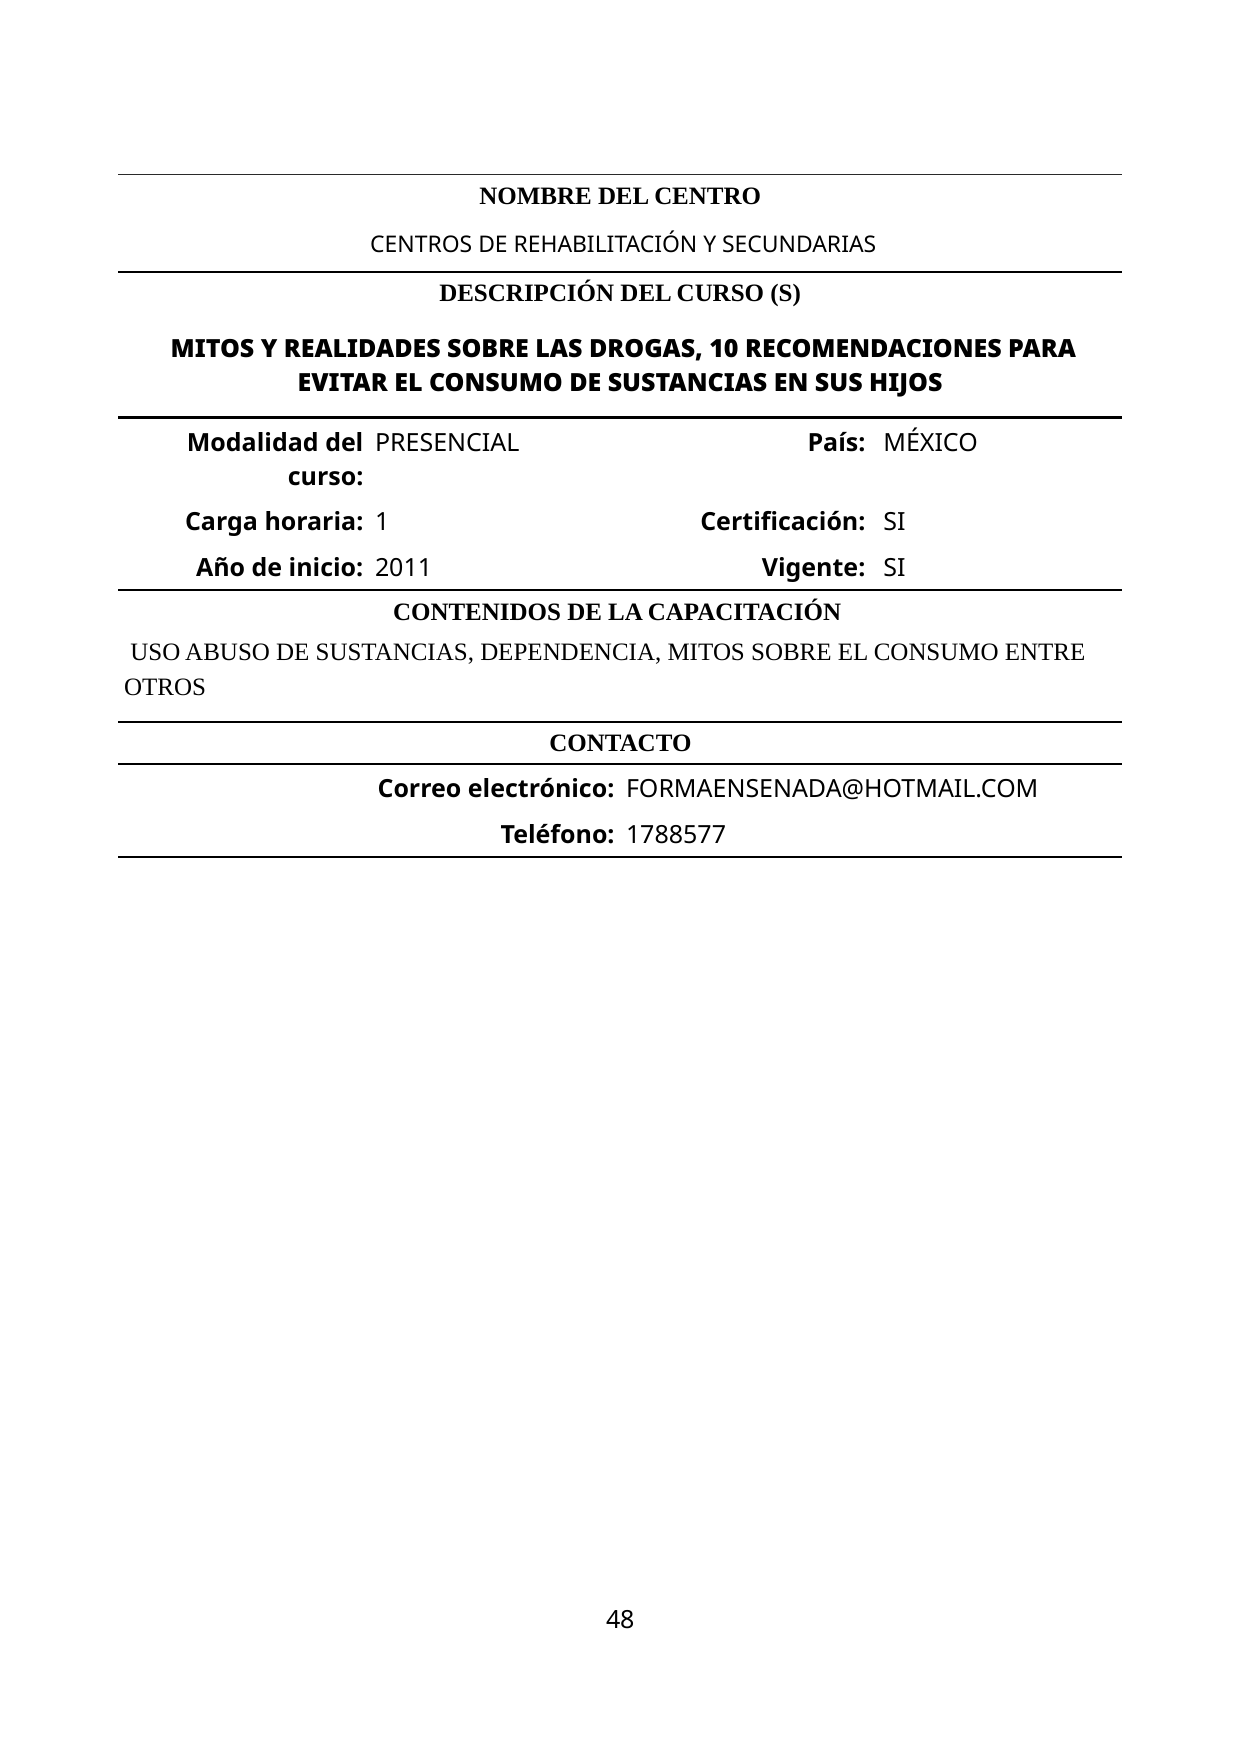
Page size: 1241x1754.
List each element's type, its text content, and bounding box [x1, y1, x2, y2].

table_cell MÉXICO [871, 419, 1122, 498]
table_cell Correo electrónico: [118, 765, 620, 811]
table_cell Carga horaria: [118, 498, 369, 544]
table_cell Certificación: [620, 498, 871, 544]
table_cell 1 [369, 498, 620, 544]
table_header NOMBRE DEL CENTRO [118, 176, 1122, 216]
table_cell CENTROS DE REHABILITACIÓN Y SECUNDARIAS [118, 216, 1122, 271]
table_cell CONTACTO [118, 723, 1122, 763]
table_cell FORMAENSENADA@HOTMAIL.COM [620, 765, 1122, 811]
table_cell SI [871, 544, 1122, 589]
table_cell Teléfono: [118, 811, 620, 856]
table_cell 1788577 [620, 811, 1122, 856]
table_cell PRESENCIAL [369, 419, 620, 498]
table_cell Modalidad del curso: [118, 419, 369, 498]
table_cell 2011 [369, 544, 620, 589]
table_cell DESCRIPCIÓN DEL CURSO (S) [118, 273, 1122, 313]
table_cell Año de inicio: [118, 544, 369, 589]
table_cell SI [871, 498, 1122, 544]
table_cell País: [620, 419, 871, 498]
table_cell USO ABUSO DE SUSTANCIAS, DEPENDENCIA, MITOS SOBRE EL CONSUMO ENTRE OTROS [118, 631, 1122, 721]
table_cell Vigente: [620, 544, 871, 589]
table_cell CONTENIDOS DE LA CAPACITACIÓN [118, 591, 1122, 631]
table_cell MITOS Y REALIDADES SOBRE LAS DROGAS, 10 RECOMENDACIONES PARA EVITAR EL CONSUMO DE SUSTANCIAS EN SUS HIJOS [118, 313, 1122, 416]
